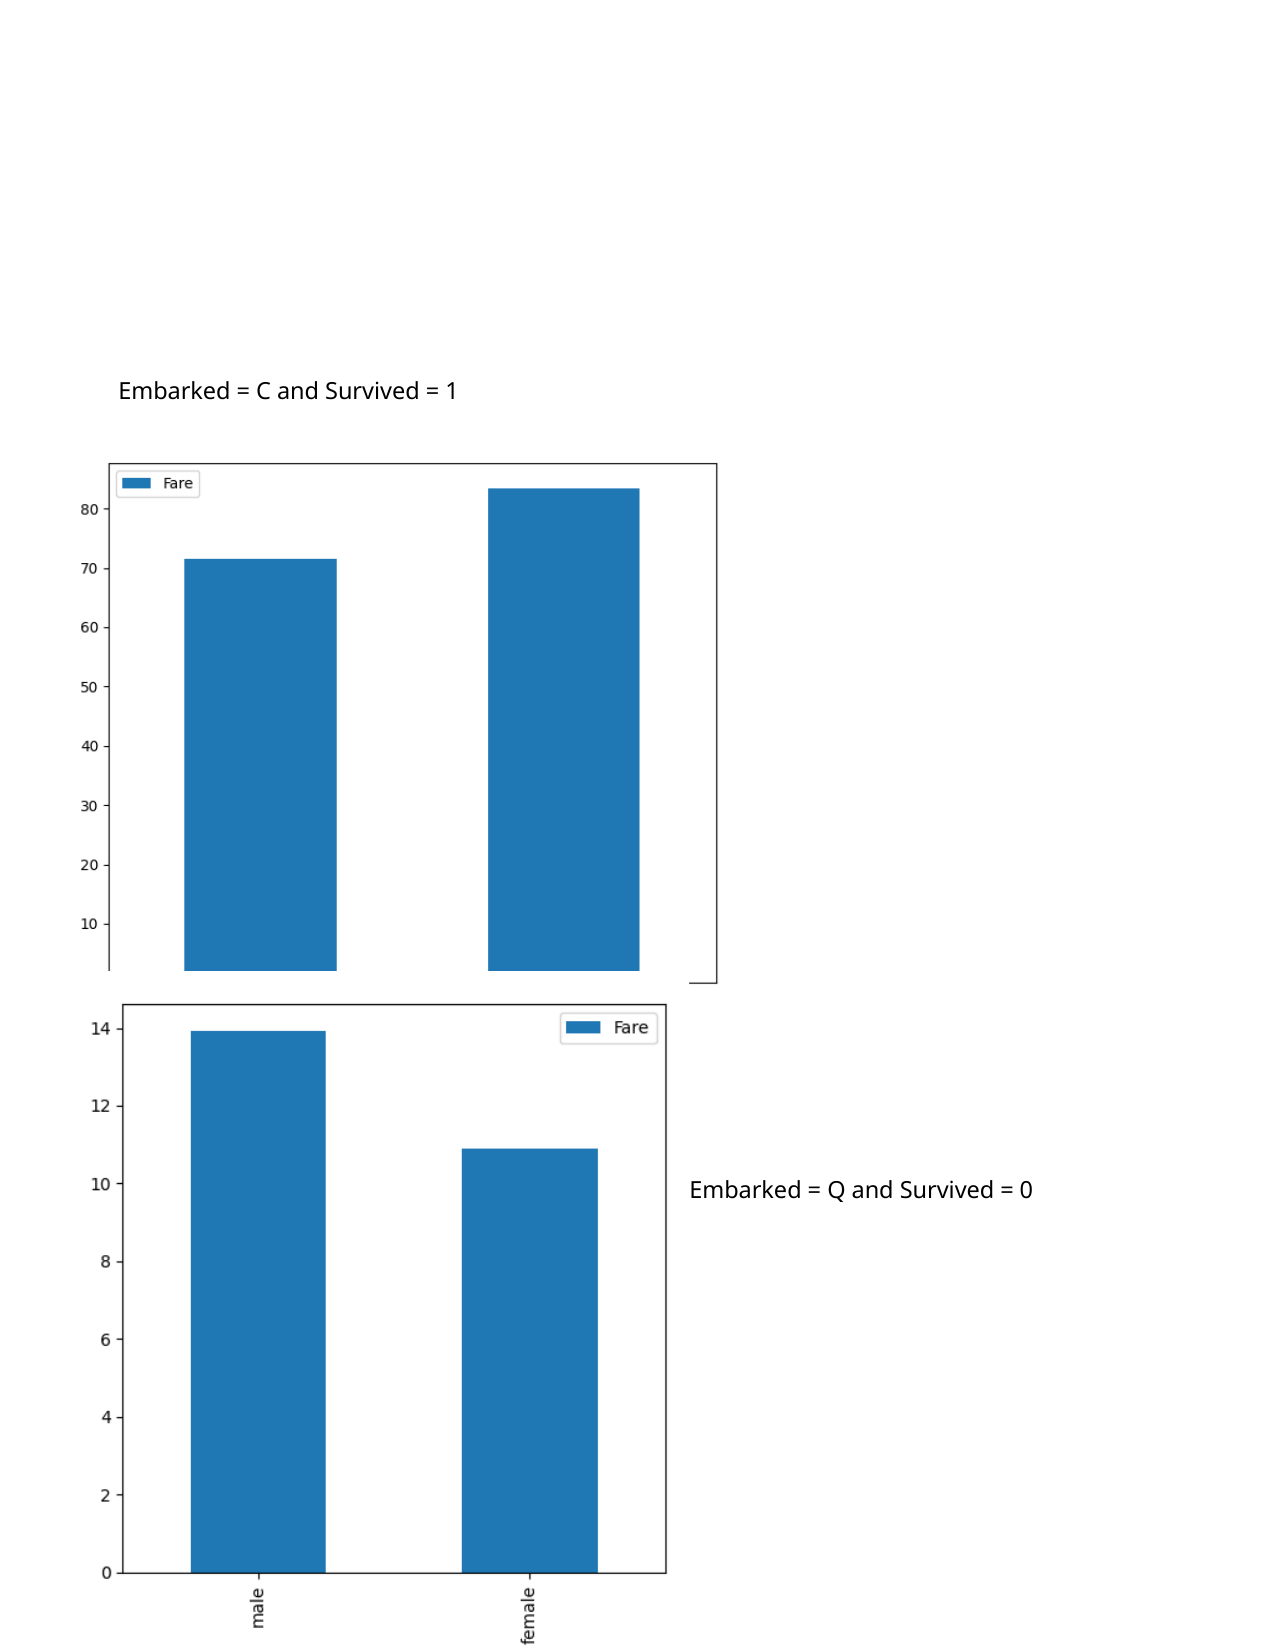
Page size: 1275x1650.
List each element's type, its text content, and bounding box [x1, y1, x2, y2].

text Embarked = Q and Survived = 0 [690, 1173, 1157, 1205]
text Embarked = C and Survived = 1 [118, 374, 1157, 406]
picture [34, 419, 772, 1650]
